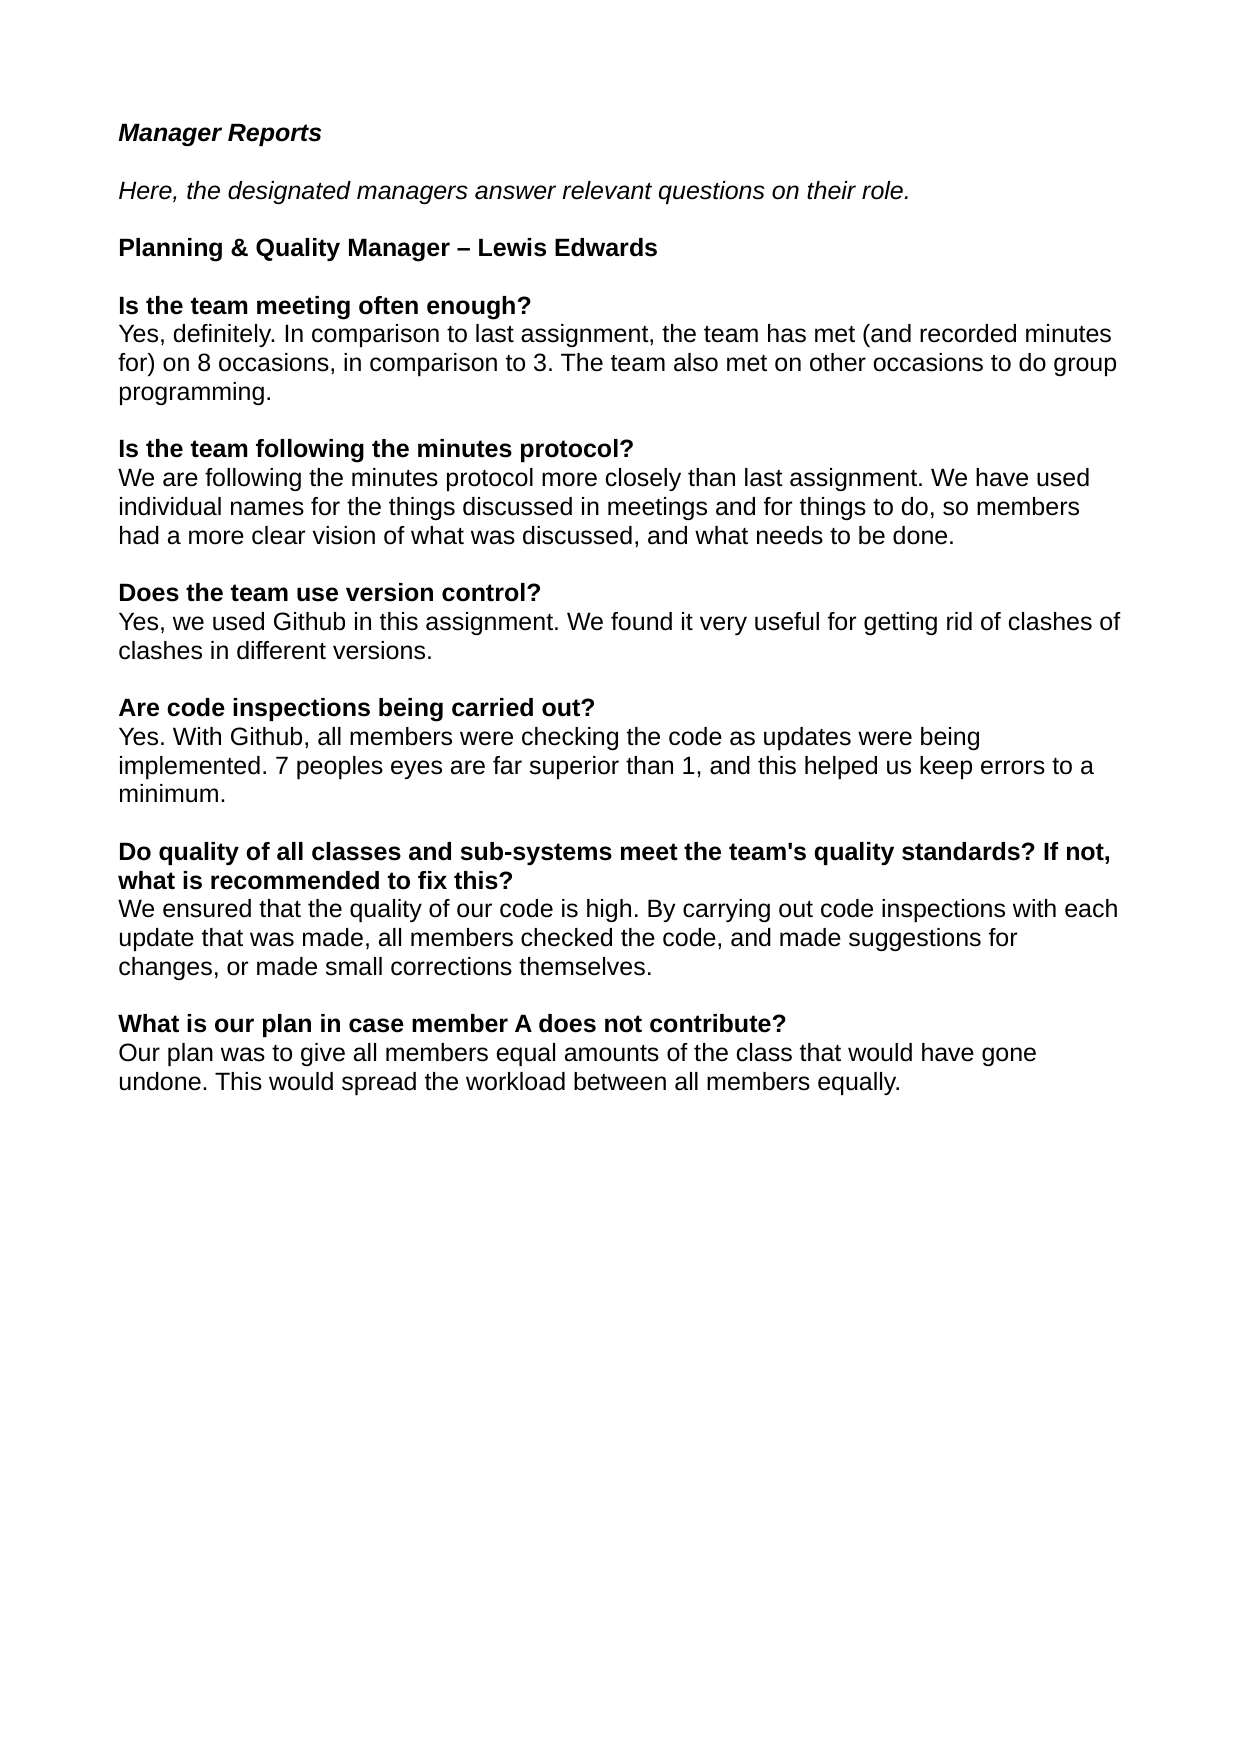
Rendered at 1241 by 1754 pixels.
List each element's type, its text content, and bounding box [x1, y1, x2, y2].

text Are code inspections being carried out? [118, 693, 1122, 722]
text We ensured that the quality of our code is high. By carrying out code inspections with each update that was made, all members checked the code, and made suggestions for changes, or made small corrections themselves. [118, 894, 1122, 981]
text Our plan was to give all members equal amounts of the class that would have gone undone. This would spread the workload between all members equally. [118, 1038, 1122, 1096]
text Is the team following the minutes protocol? [118, 434, 1122, 463]
text Yes. With Github, all members were checking the code as updates were being implemented. 7 peoples eyes are far superior than 1, and this helped us keep errors to a minimum. [118, 722, 1122, 808]
text We are following the minutes protocol more closely than last assignment. We have used individual names for the things discussed in meetings and for things to do, so members had a more clear vision of what was discussed, and what needs to be done. [118, 463, 1122, 549]
text Manager Reports [118, 118, 1122, 147]
text Do quality of all classes and sub-systems meet the team's quality standards? If not, what is recommended to fix this? [118, 837, 1122, 894]
text Here, the designated managers answer relevant questions on their role. [118, 176, 1122, 204]
text Yes, definitely. In comparison to last assignment, the team has met (and recorded minutes for) on 8 occasions, in comparison to 3. The team also met on other occasions to do group programming. [118, 319, 1122, 406]
text Planning & Quality Manager – Lewis Edwards [118, 233, 1122, 262]
text What is our plan in case member A does not contribute? [118, 1009, 1122, 1038]
text Is the team meeting often enough? [118, 291, 1122, 319]
text Does the team use version control? [118, 578, 1122, 607]
text Yes, we used Github in this assignment. We found it very useful for getting rid of clashes of clashes in different versions. [118, 607, 1122, 664]
